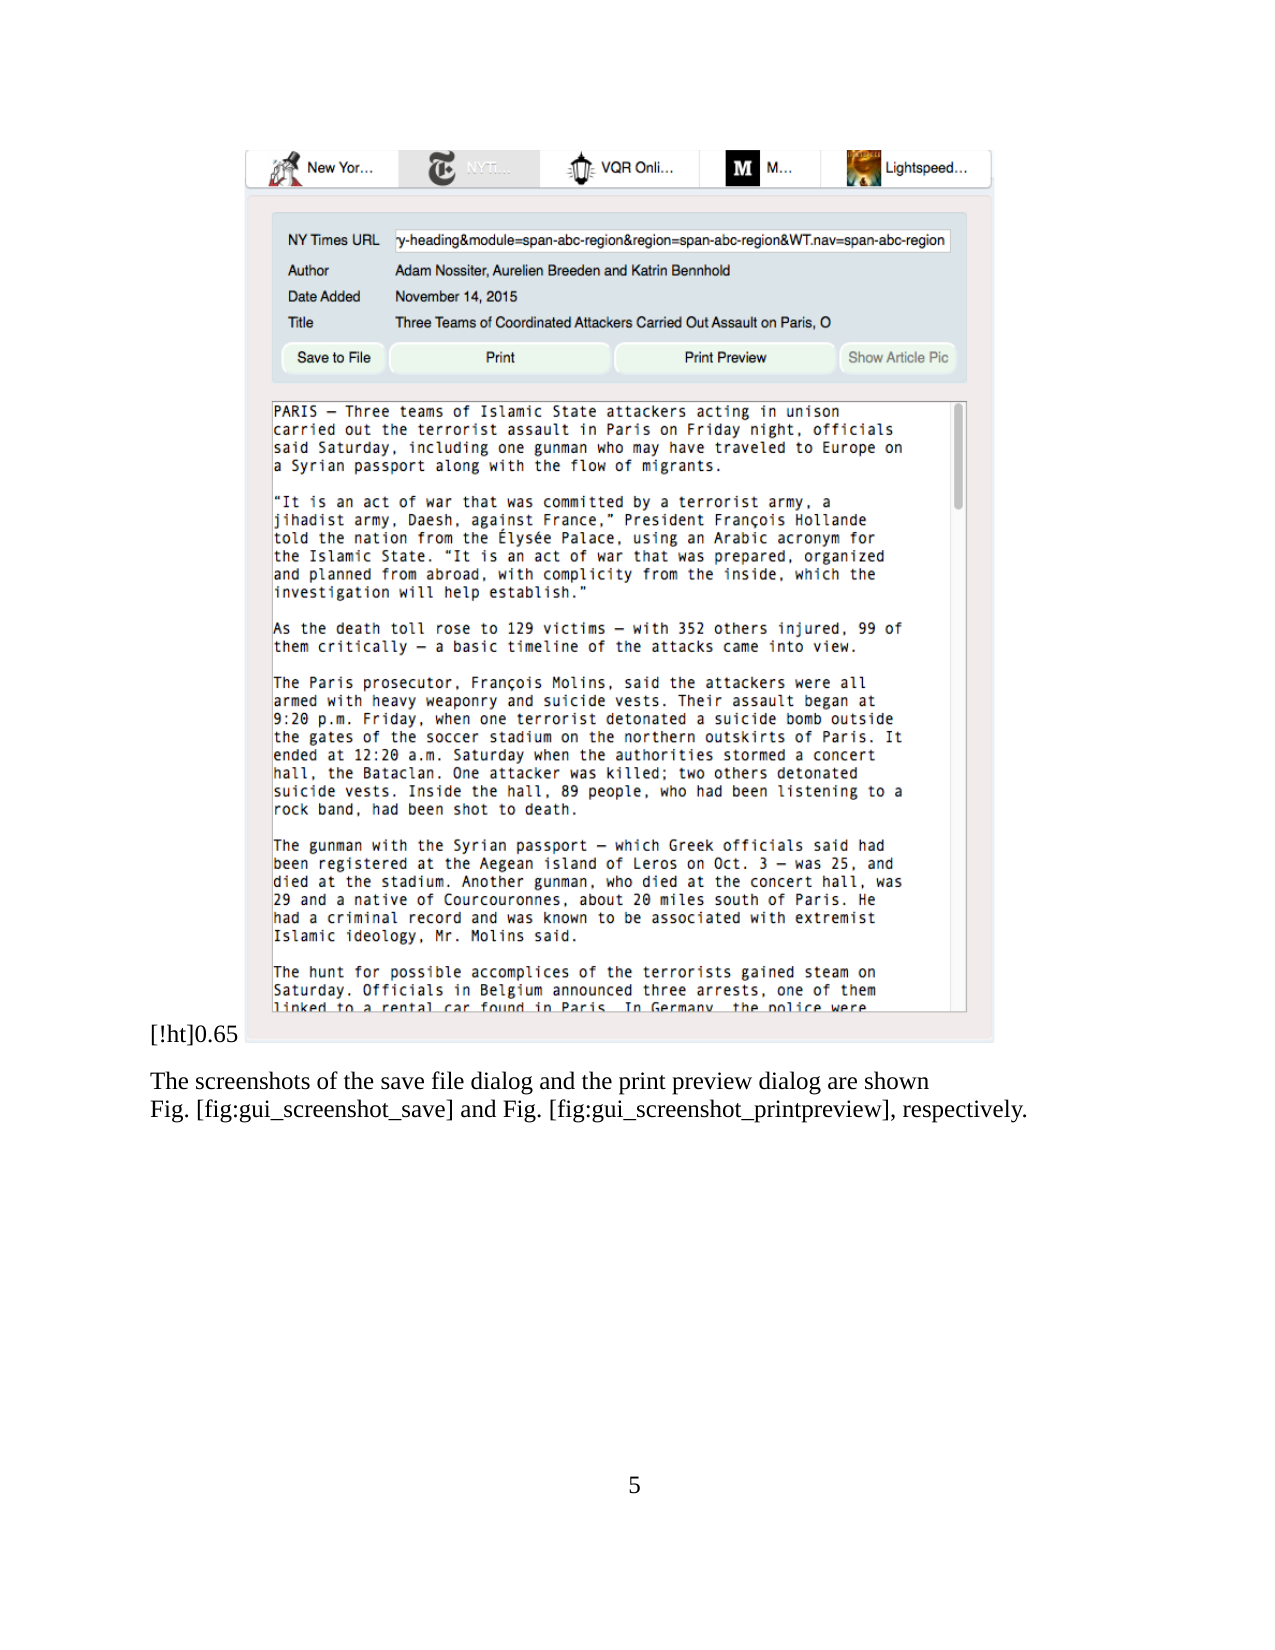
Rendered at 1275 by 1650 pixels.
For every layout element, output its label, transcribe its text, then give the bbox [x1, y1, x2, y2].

picture [244, 150, 995, 1043]
text The screenshots of the save file dialog and the print preview dialog are shown Fig. [fig:gui_screenshot_save] and Fig. [fig:gui_screenshot_printpreview], respectively. [150, 1066, 1125, 1123]
text [!ht]0.65 [150, 150, 1125, 1048]
